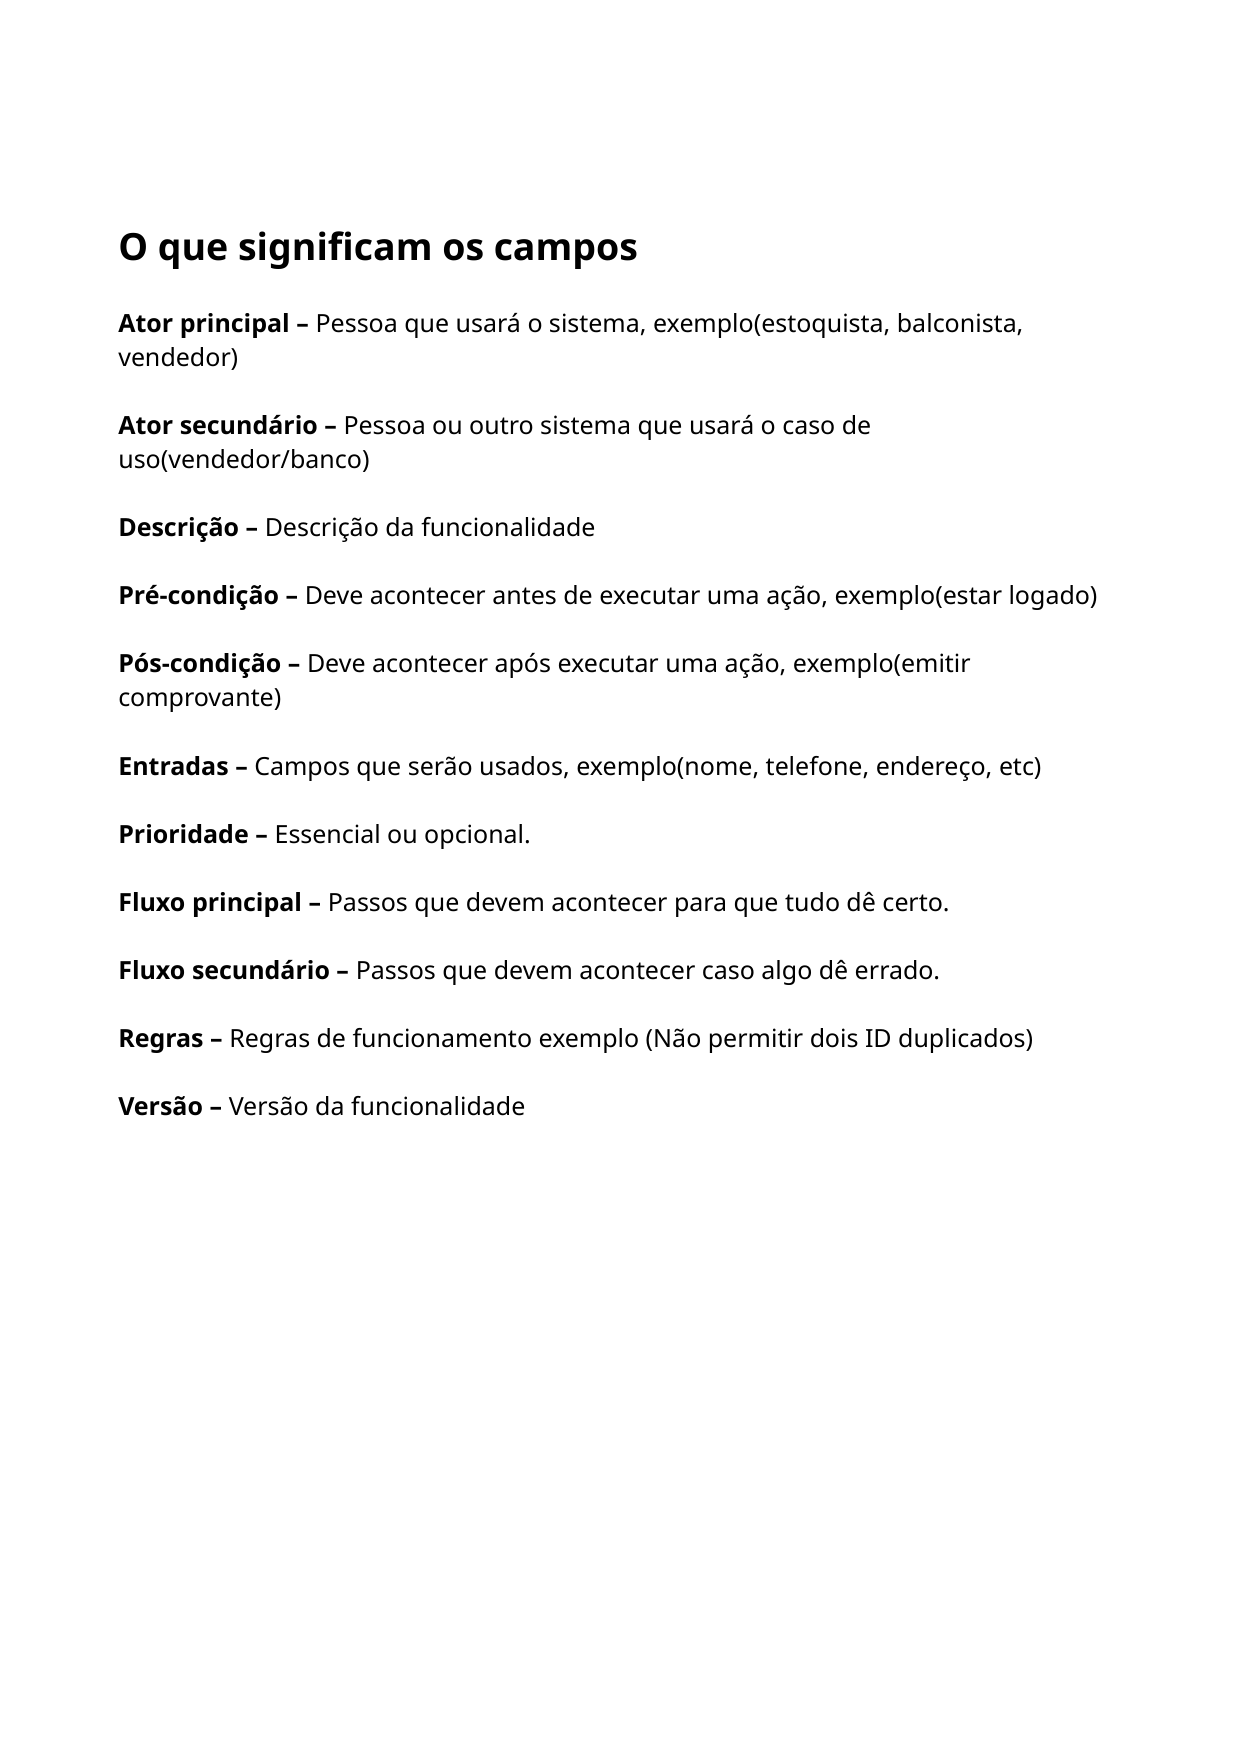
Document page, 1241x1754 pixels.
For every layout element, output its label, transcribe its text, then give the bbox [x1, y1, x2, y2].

text Ator principal – Pessoa que usará o sistema, exemplo(estoquista, balconista, vendedor) [118, 305, 1122, 373]
text Prioridade – Essencial ou opcional. [118, 816, 1122, 850]
text Pré-condição – Deve acontecer antes de executar uma ação, exemplo(estar logado) [118, 578, 1122, 612]
text Fluxo principal – Passos que devem acontecer para que tudo dê certo. [118, 884, 1122, 918]
text Versão – Versão da funcionalidade [118, 1089, 1122, 1123]
text Entradas – Campos que serão usados, exemplo(nome, telefone, endereço, etc) [118, 748, 1122, 782]
text Fluxo secundário – Passos que devem acontecer caso algo dê errado. [118, 952, 1122, 987]
text Regras – Regras de funcionamento exemplo (Não permitir dois ID duplicados) [118, 1021, 1122, 1055]
text Ator secundário – Pessoa ou outro sistema que usará o caso de uso(vendedor/banco) [118, 407, 1122, 476]
text Descrição – Descrição da funcionalidade [118, 510, 1122, 544]
text Pós-condição – Deve acontecer após executar uma ação, exemplo(emitir comprovante) [118, 646, 1122, 714]
text O que significam os campos [118, 220, 1122, 271]
